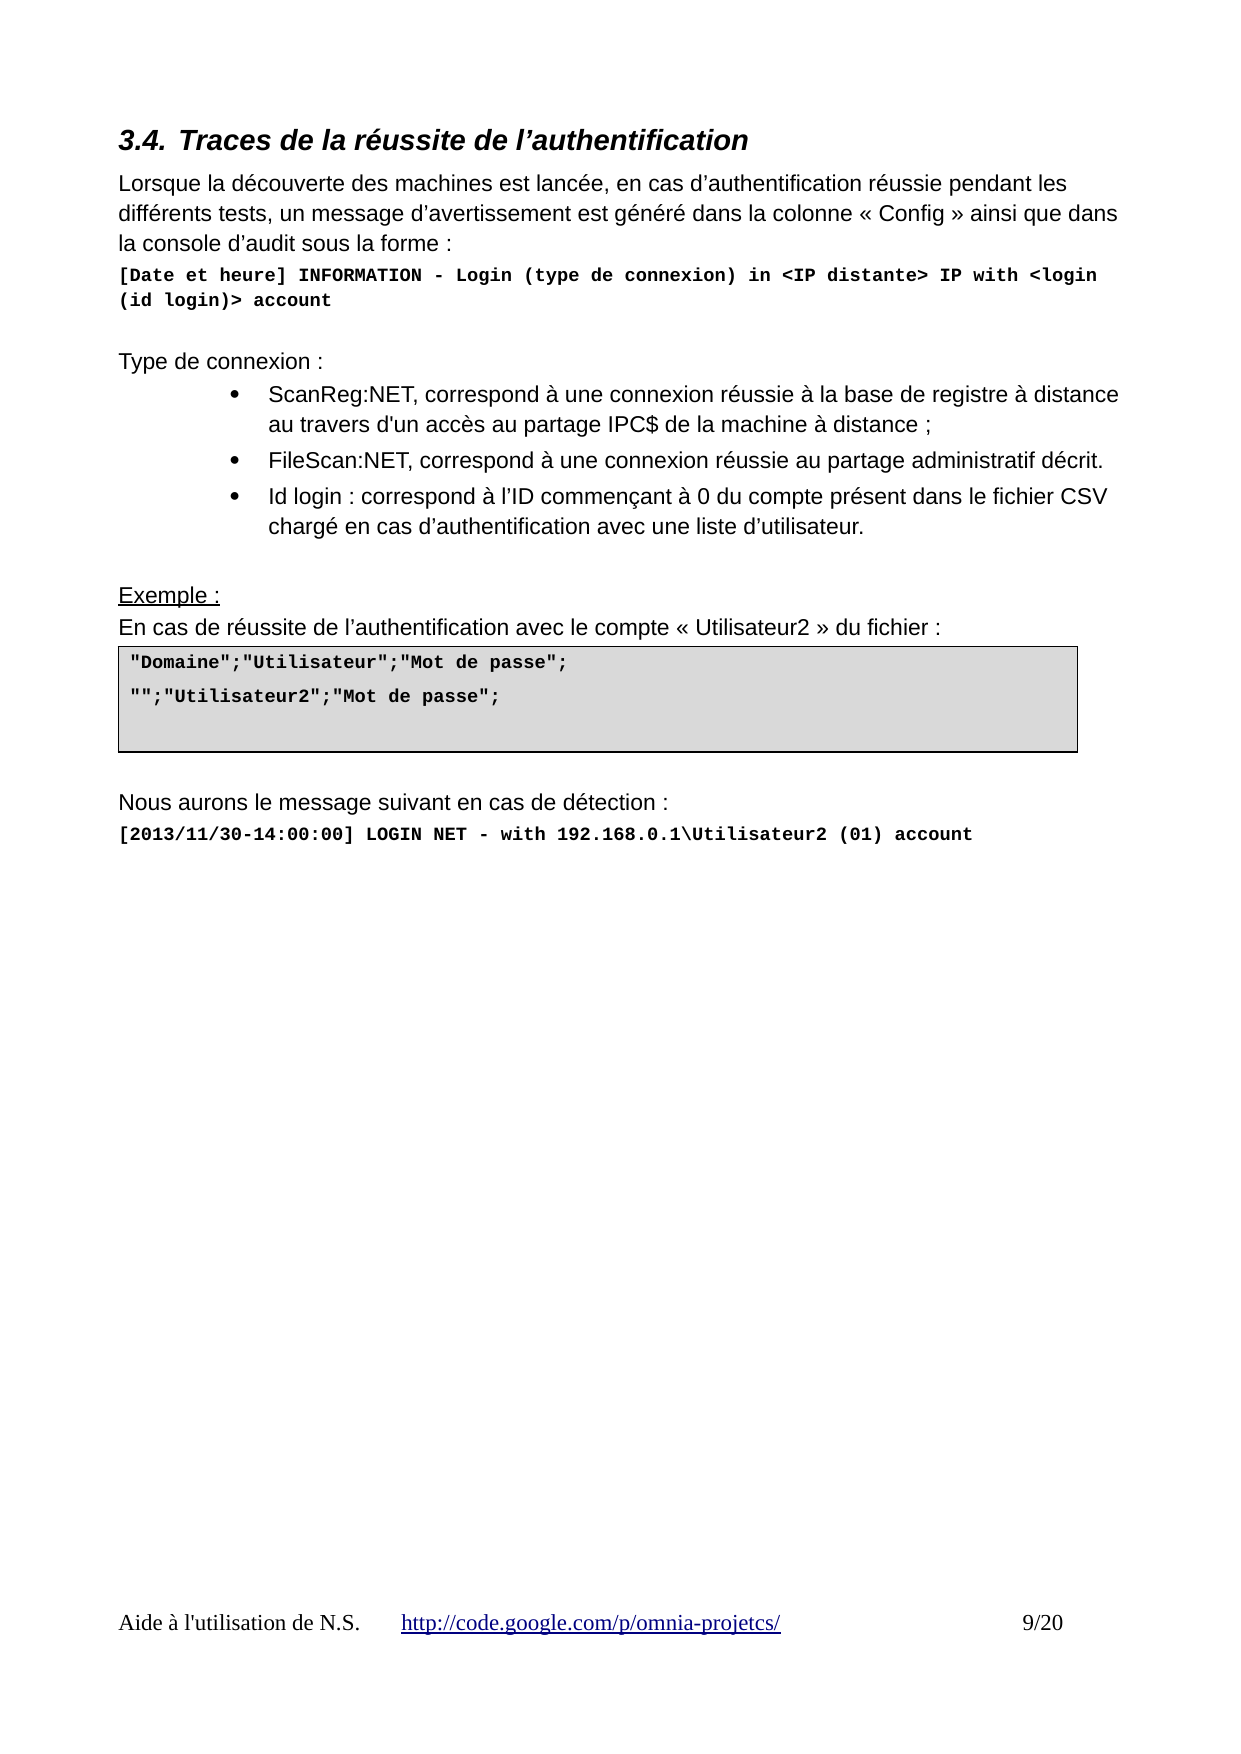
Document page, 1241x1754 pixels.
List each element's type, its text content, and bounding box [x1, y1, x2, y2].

text Lorsque la découverte des machines est lancée, en cas d’authentification réussie pendant les différents tests, un message d’avertissement est généré dans la colonne « Config » ainsi que dans la console d’audit sous la forme : [118, 169, 1122, 256]
text [Date et heure] INFORMATION - Login (type de connexion) in <IP distante> IP with <login (id login)> account [118, 266, 1122, 312]
list ScanReg:NET, correspond à une connexion réussie à la base de registre à distance au travers d'un accès au partage IPC$ de la machine à distance ; [231, 381, 1122, 437]
text Type de connexion : [118, 348, 1122, 374]
text Exemple : [118, 582, 1122, 608]
subtitle Traces de la réussite de l’authentification [118, 123, 1122, 157]
list Id login : correspond à l’ID commençant à 0 du compte présent dans le fichier CSV chargé en cas d’authentification avec une liste d’utilisateur. [231, 483, 1122, 539]
text Nous aurons le message suivant en cas de détection : [118, 788, 1122, 815]
table_header "Domaine";"Utilisateur";"Mot de passe"; "";"Utilisateur2";"Mot de passe"; [119, 647, 1077, 751]
list FileScan:NET, correspond à une connexion réussie au partage administratif décrit. [231, 447, 1122, 473]
text En cas de réussite de l’authentification avec le compte « Utilisateur2 » du fichier : [118, 614, 1122, 640]
text [2013/11/30-14:00:00] LOGIN NET - with 192.168.0.1\Utilisateur2 (01) account [118, 825, 1122, 846]
